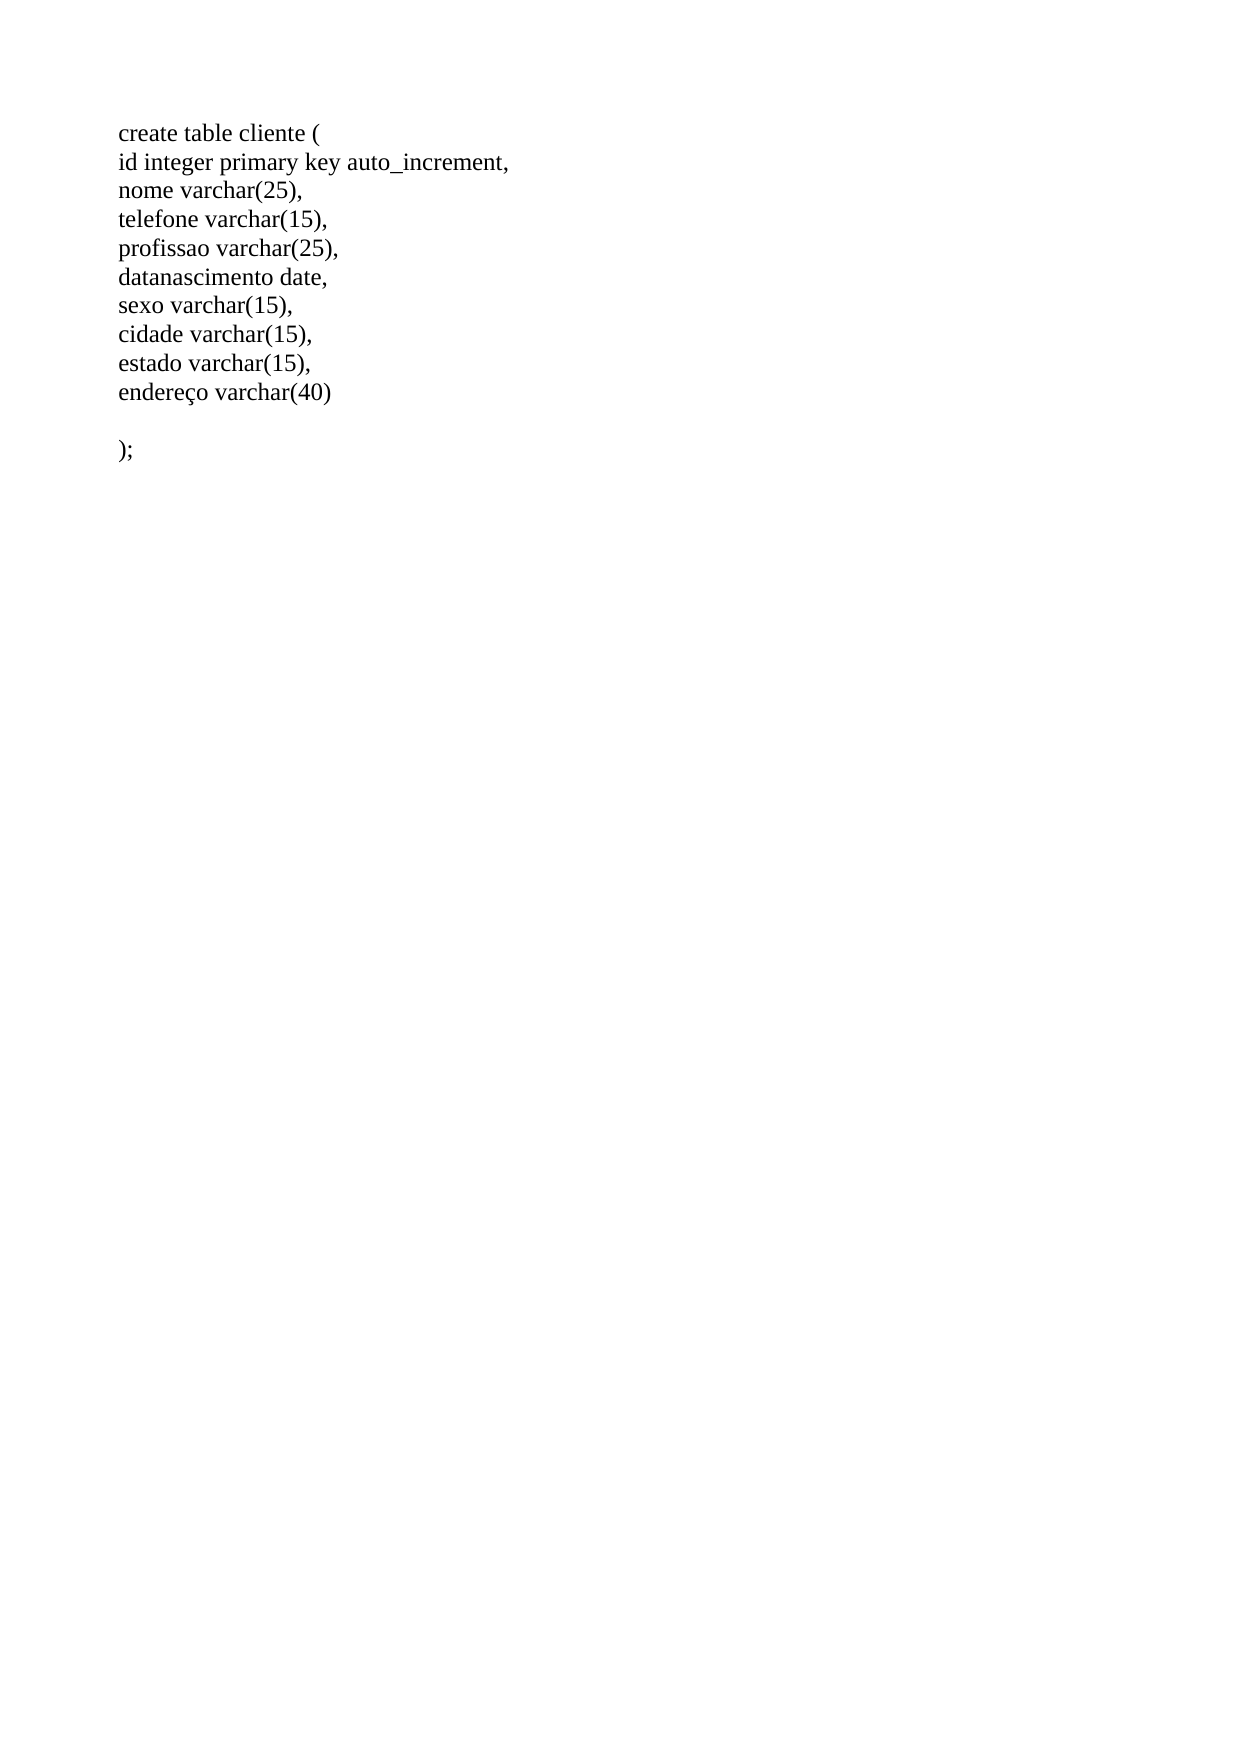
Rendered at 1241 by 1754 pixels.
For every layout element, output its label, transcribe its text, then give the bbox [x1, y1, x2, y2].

text estado varchar(15), [118, 348, 1122, 377]
text nome varchar(25), [118, 176, 1122, 204]
text cidade varchar(15), [118, 319, 1122, 348]
text profissao varchar(25), [118, 233, 1122, 262]
text telefone varchar(15), [118, 204, 1122, 233]
text id integer primary key auto_increment, [118, 147, 1122, 176]
text create table cliente ( [118, 118, 1122, 147]
text datanascimento date, [118, 262, 1122, 291]
text ); [118, 434, 1122, 463]
text endereço varchar(40) [118, 377, 1122, 406]
text sexo varchar(15), [118, 291, 1122, 319]
